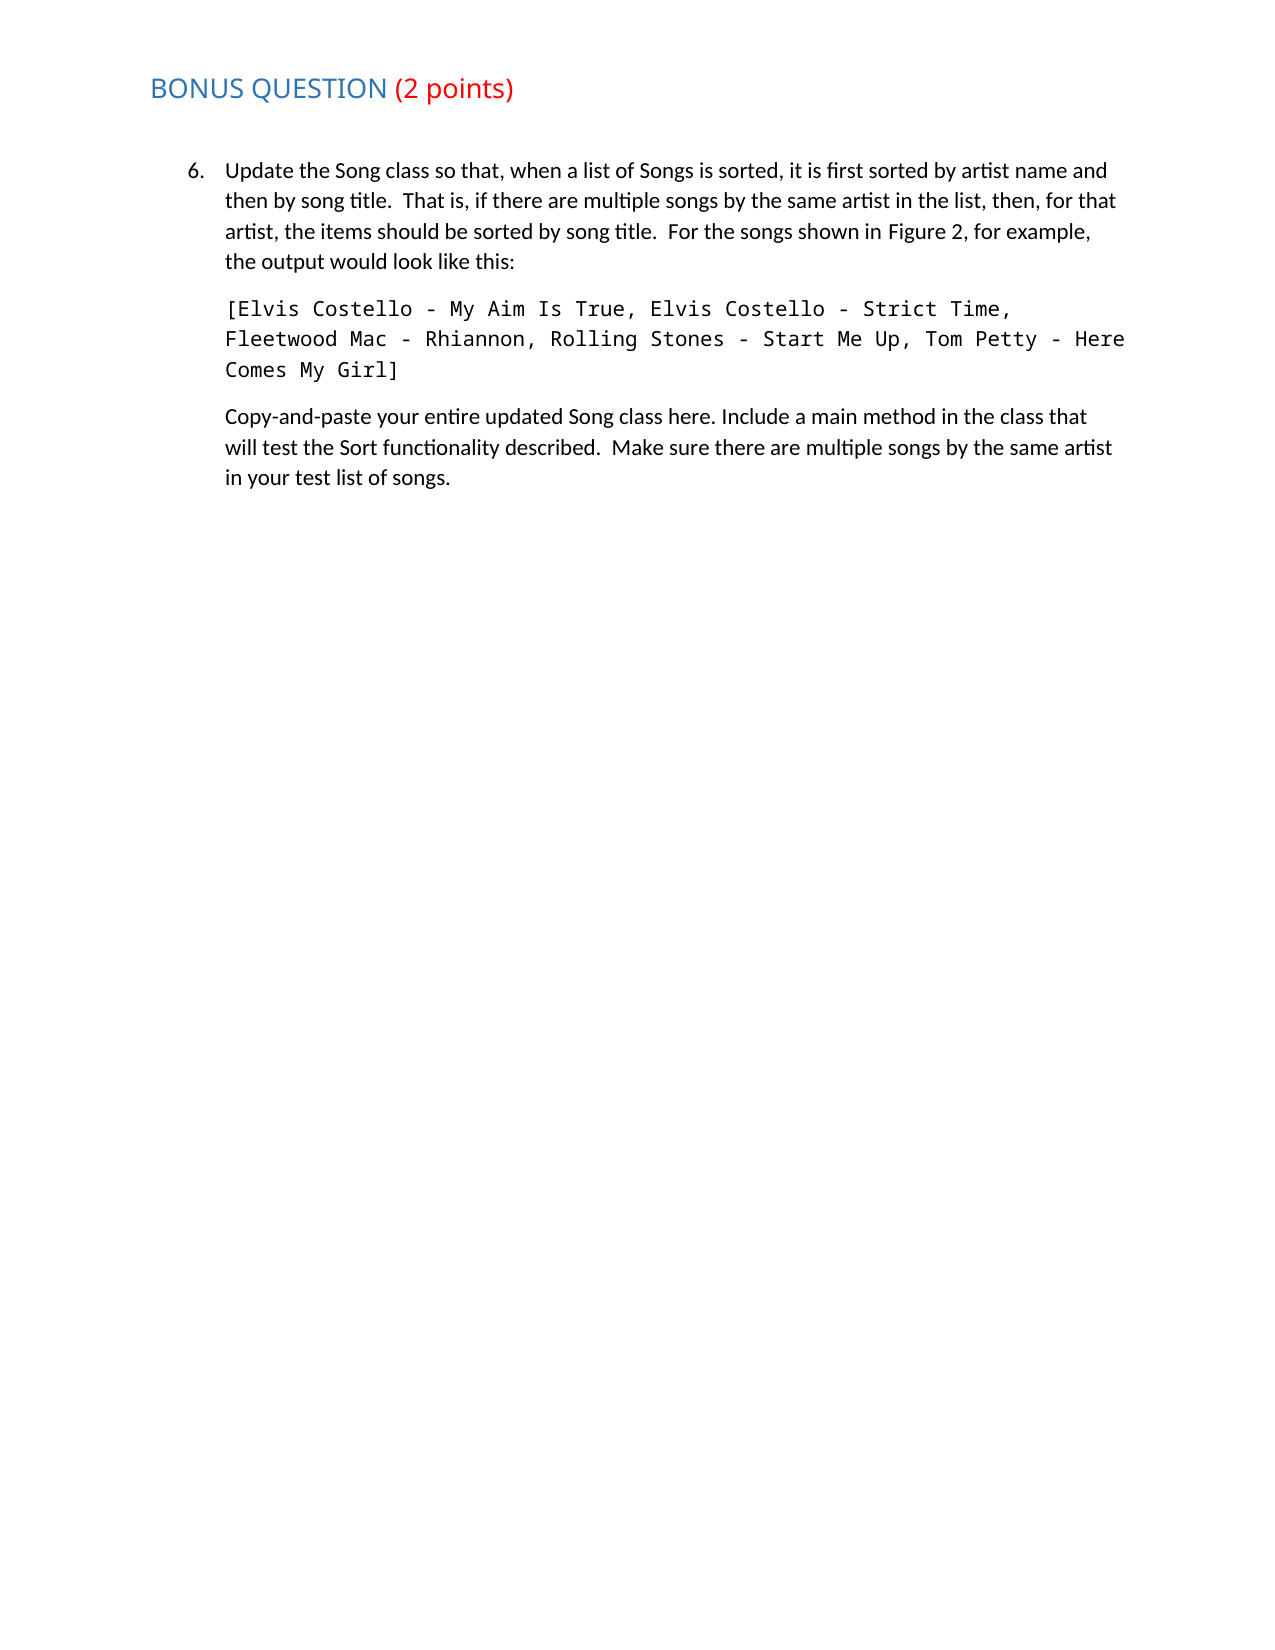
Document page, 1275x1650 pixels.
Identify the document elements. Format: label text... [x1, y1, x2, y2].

list [Elvis Costello - My Aim Is True, Elvis Costello - Strict Time, Fleetwood Mac - Rhiannon, Rolling Stones - Start Me Up, Tom Petty - Here Comes My Girl] [225, 294, 1125, 384]
list Copy-and-paste your entire updated Song class here. Include a main method in the class that will test the Sort functionality described. Make sure there are multiple songs by the same artist in your test list of songs. [225, 402, 1125, 491]
subtitle BONUS QUESTION (2 points) [150, 70, 1125, 107]
list Update the Song class so that, when a list of Songs is sorted, it is first sorted by artist name and then by song title. That is, if there are multiple songs by the same artist in the list, then, for that artist, the items should be sorted by song title. For the songs shown in Figure 2, for example, the output would look like this: [187, 156, 1125, 275]
